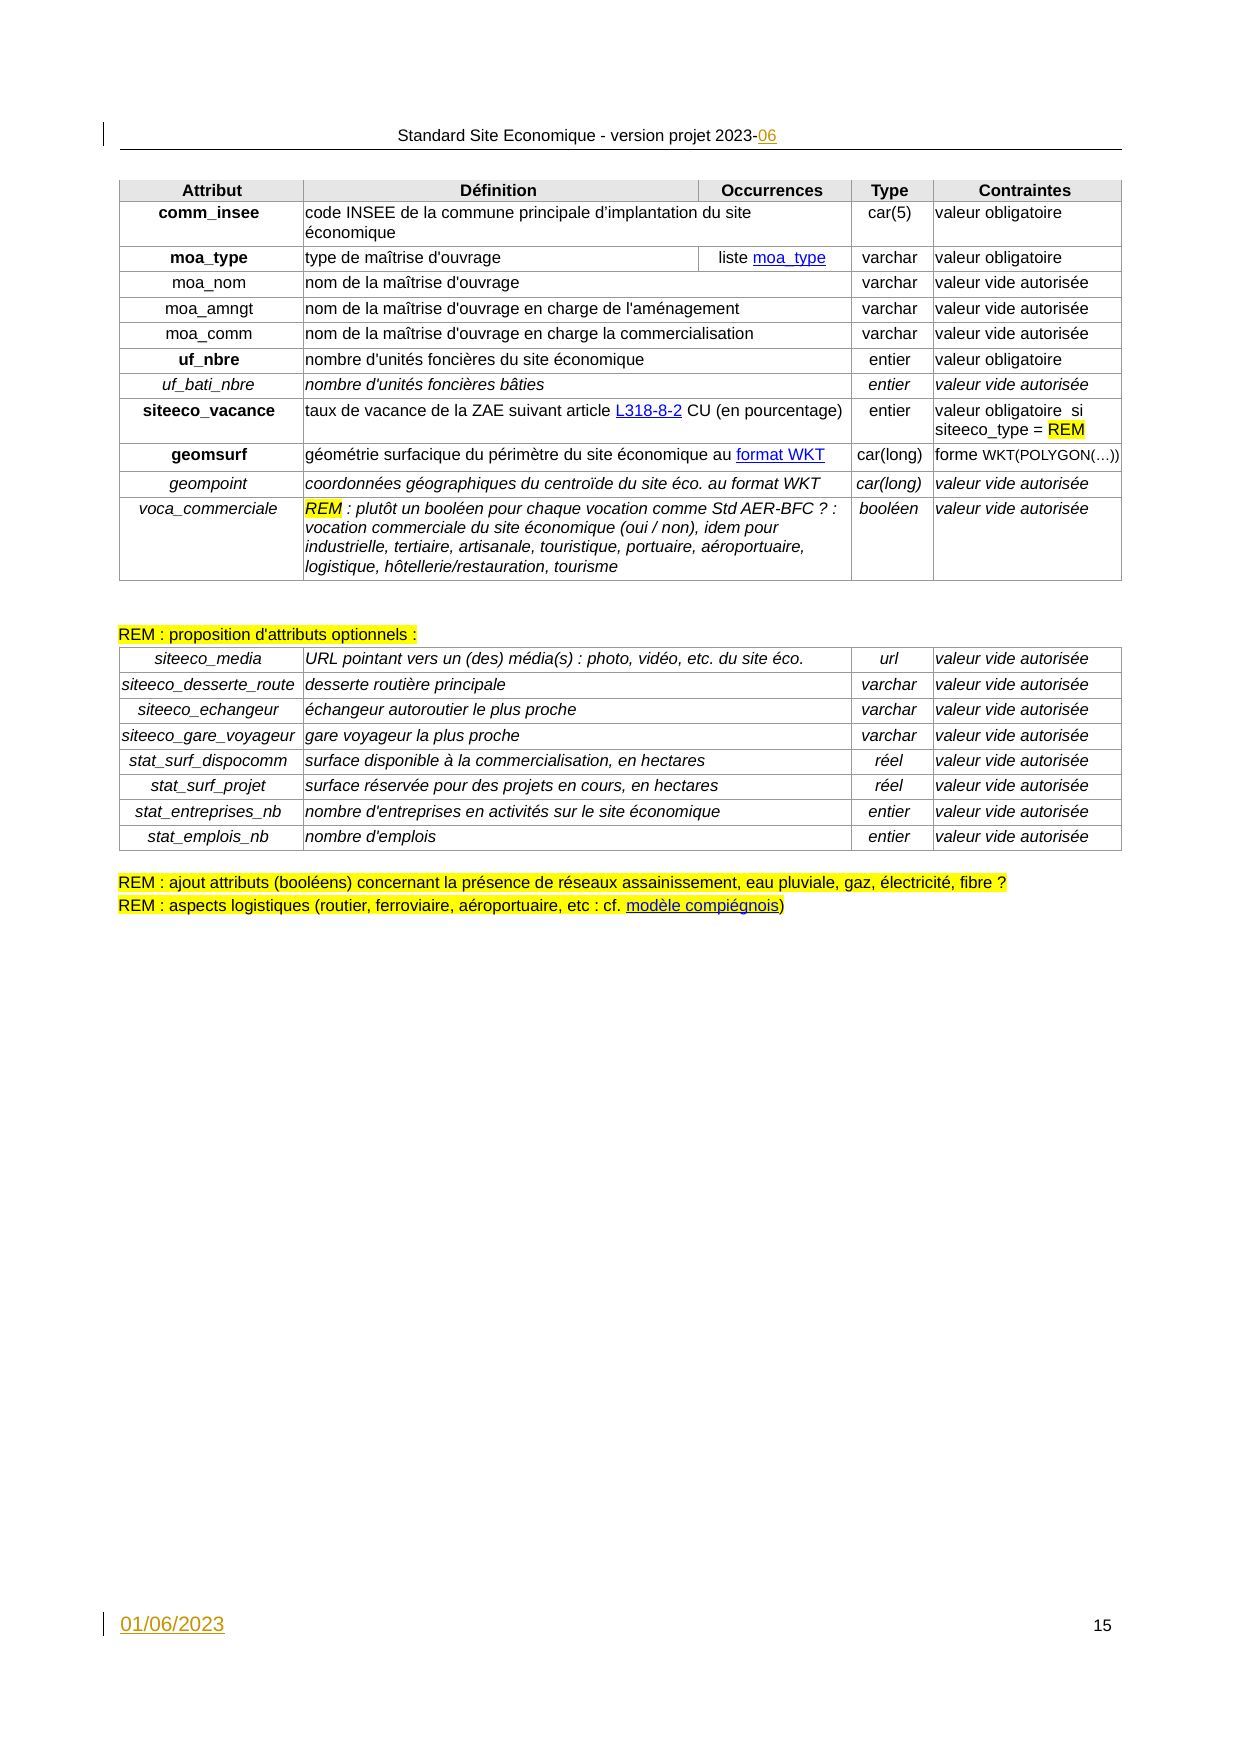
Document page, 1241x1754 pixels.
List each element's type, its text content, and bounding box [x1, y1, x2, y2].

table_cell valeur vide autorisée [934, 750, 1121, 774]
table_cell taux de vacance de la ZAE suivant article L318-8-2 CU (en pourcentage) [304, 399, 851, 443]
table_cell valeur obligatoire [934, 349, 1121, 373]
table_cell type de maîtrise d'ouvrage [304, 247, 698, 271]
table_header Type [852, 180, 933, 201]
table_cell car(long) [852, 444, 933, 471]
table_header Occurrences [699, 180, 851, 201]
table_cell valeur obligatoire [934, 247, 1121, 271]
table_cell valeur vide autorisée [934, 775, 1121, 799]
table_cell forme WKT(POLYGON(…)) [934, 444, 1121, 471]
table_cell entier [852, 800, 933, 825]
table_cell valeur vide autorisée [934, 472, 1121, 497]
table_cell voca_commerciale [120, 498, 303, 579]
table_cell varchar [852, 323, 933, 347]
table_header Attribut [120, 180, 303, 201]
table_cell liste moa_type [699, 247, 851, 271]
table_header Contraintes [934, 180, 1121, 201]
table_cell uf_nbre [120, 349, 303, 373]
table_cell geompoint [120, 472, 303, 497]
table_cell varchar [852, 673, 933, 698]
table_cell code INSEE de la commune principale d’implantation du site économique [304, 202, 851, 246]
table_cell nom de la maîtrise d'ouvrage en charge la commercialisation [304, 323, 851, 347]
table_cell valeur vide autorisée [934, 724, 1121, 748]
table_cell varchar [852, 298, 933, 322]
table_cell nombre d'unités foncières du site économique [304, 349, 851, 373]
table_cell desserte routière principale [304, 673, 851, 698]
table_cell nom de la maîtrise d'ouvrage [304, 272, 851, 297]
table_cell entier [852, 374, 933, 398]
table_cell varchar [852, 724, 933, 748]
table_cell réel [852, 775, 933, 799]
table_cell booléen [852, 498, 933, 579]
table_cell valeur vide autorisée [934, 272, 1121, 297]
table_cell coordonnées géographiques du centroïde du site éco. au format WKT [304, 472, 851, 497]
table_cell siteeco_gare_voyageur [120, 724, 303, 748]
table_cell varchar [852, 247, 933, 271]
table_cell geomsurf [120, 444, 303, 471]
table_cell REM : plutôt un booléen pour chaque vocation comme Std AER-BFC ? : vocation commerciale du site économique (oui / non), idem pour industrielle, tertiaire, artisanale, touristique, portuaire, aéroportuaire, logistique, hôtellerie/restauration, tourisme [304, 498, 851, 579]
table_cell stat_surf_projet [120, 775, 303, 799]
table_cell valeur obligatoire si siteeco_type = REM [934, 399, 1121, 443]
table_cell valeur vide autorisée [934, 323, 1121, 347]
table_cell moa_comm [120, 323, 303, 347]
table_cell réel [852, 750, 933, 774]
table_header URL pointant vers un (des) média(s) : photo, vidéo, etc. du site éco. [304, 648, 851, 672]
table_cell varchar [852, 699, 933, 723]
table_cell gare voyageur la plus proche [304, 724, 851, 748]
table_cell entier [852, 349, 933, 373]
table_header url [852, 648, 933, 672]
table_cell surface réservée pour des projets en cours, en hectares [304, 775, 851, 799]
table_cell moa_amngt [120, 298, 303, 322]
table_cell nom de la maîtrise d'ouvrage en charge de l'aménagement [304, 298, 851, 322]
table_cell entier [852, 826, 933, 850]
table_cell nombre d'emplois [304, 826, 851, 850]
table_header valeur vide autorisée [934, 648, 1121, 672]
table_cell géométrie surfacique du périmètre du site économique au format WKT [304, 444, 851, 471]
table_cell siteeco_desserte_route [120, 673, 303, 698]
table_cell uf_bati_nbre [120, 374, 303, 398]
table_cell car(5) [852, 202, 933, 246]
table_cell varchar [852, 272, 933, 297]
table_cell stat_surf_dispocomm [120, 750, 303, 774]
text REM : aspects logistiques (routier, ferroviaire, aéroportuaire, etc : cf. modèle compiégnois) [118, 895, 1116, 914]
table_cell valeur vide autorisée [934, 699, 1121, 723]
table_cell stat_emplois_nb [120, 826, 303, 850]
table_cell valeur vide autorisée [934, 374, 1121, 398]
table_cell valeur vide autorisée [934, 826, 1121, 850]
table_cell comm_insee [120, 202, 303, 246]
table_header siteeco_media [120, 648, 303, 672]
text REM : ajout attributs (booléens) concernant la présence de réseaux assainissement, eau pluviale, gaz, électricité, fibre ? [118, 873, 1116, 892]
table_cell moa_nom [120, 272, 303, 297]
text REM : proposition d'attributs optionnels : [118, 625, 1116, 644]
table_cell entier [852, 399, 933, 443]
table_cell échangeur autoroutier le plus proche [304, 699, 851, 723]
table_cell valeur vide autorisée [934, 673, 1121, 698]
table_cell nombre d'unités foncières bâties [304, 374, 851, 398]
table_cell surface disponible à la commercialisation, en hectares [304, 750, 851, 774]
table_cell car(long) [852, 472, 933, 497]
table_cell valeur obligatoire [934, 202, 1121, 246]
table_cell valeur vide autorisée [934, 800, 1121, 825]
table_cell valeur vide autorisée [934, 498, 1121, 579]
table_cell nombre d'entreprises en activités sur le site économique [304, 800, 851, 825]
table_cell siteeco_vacance [120, 399, 303, 443]
table_header Définition [304, 180, 698, 201]
table_cell valeur vide autorisée [934, 298, 1121, 322]
table_cell stat_entreprises_nb [120, 800, 303, 825]
table_cell moa_type [120, 247, 303, 271]
table_cell siteeco_echangeur [120, 699, 303, 723]
